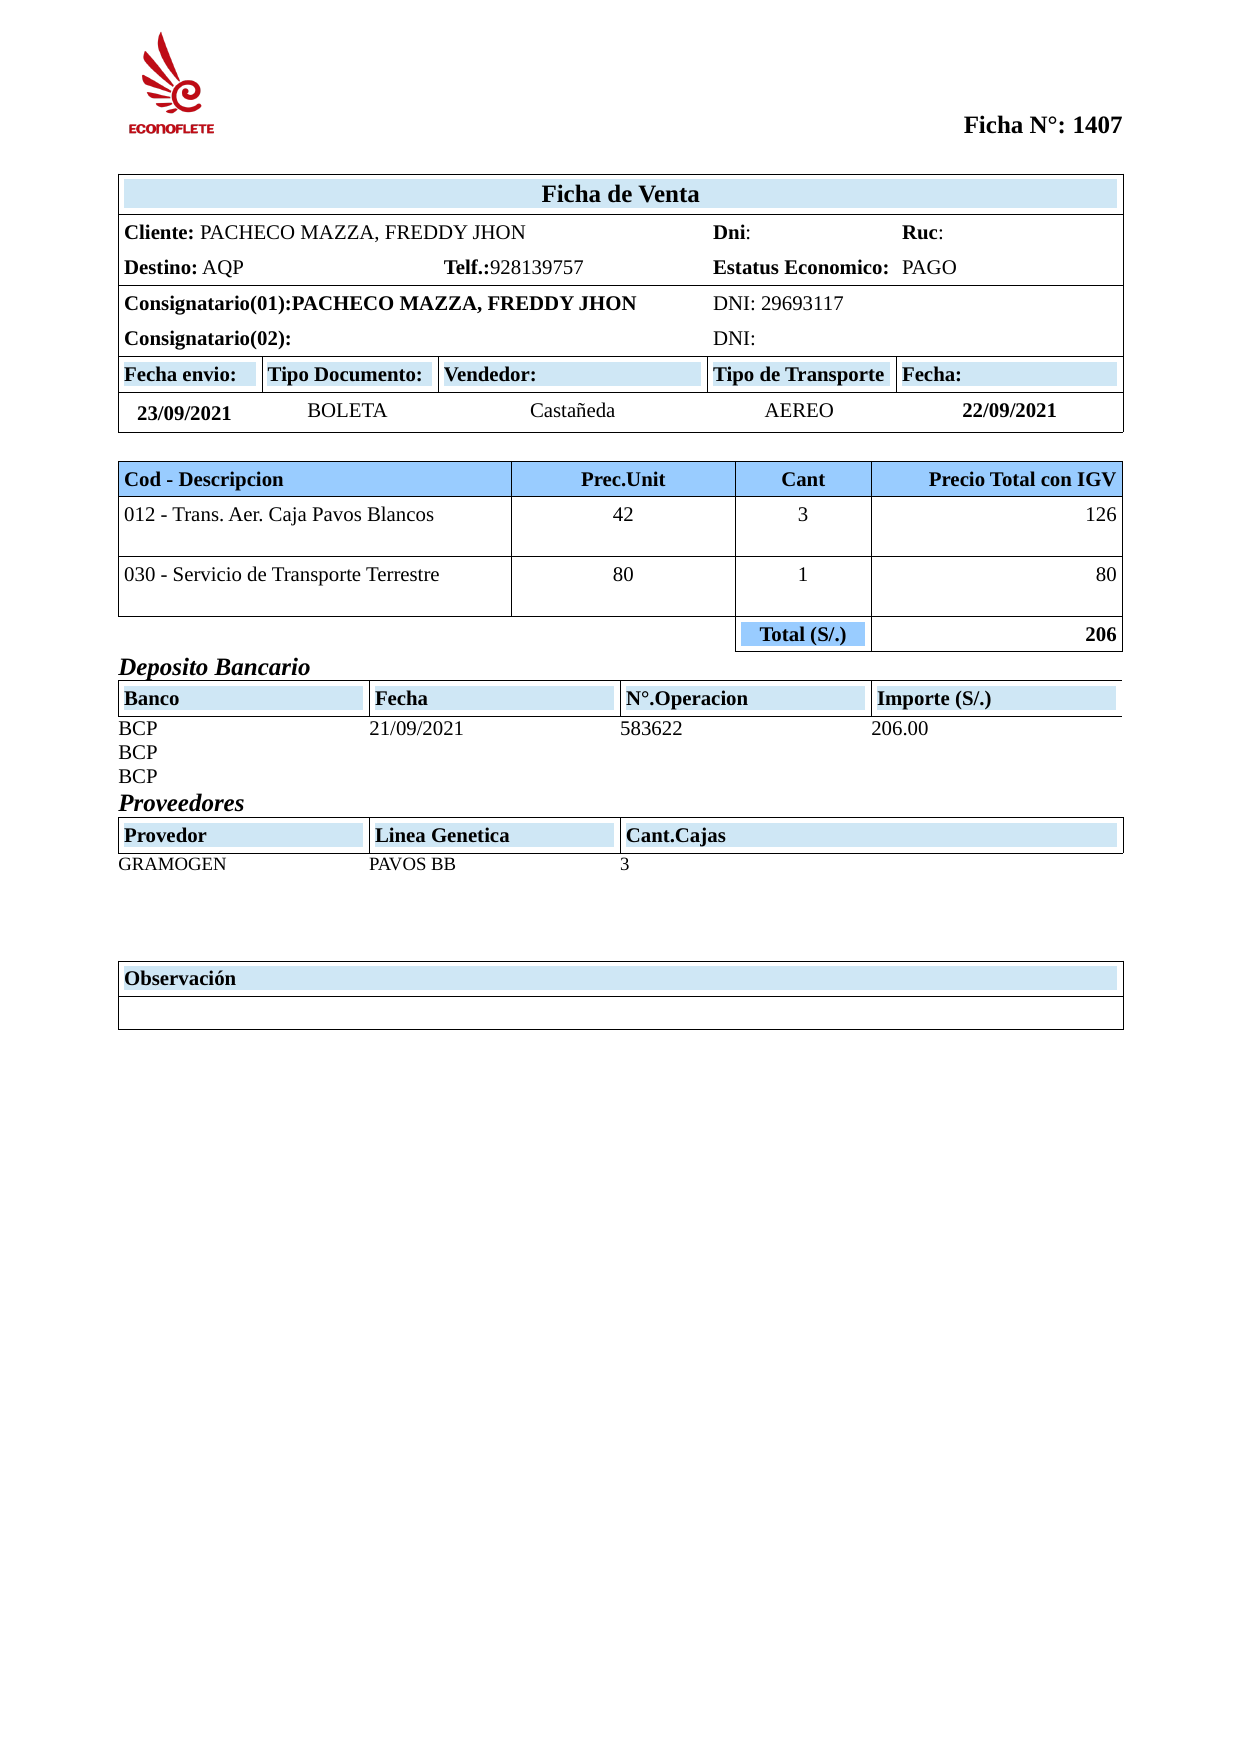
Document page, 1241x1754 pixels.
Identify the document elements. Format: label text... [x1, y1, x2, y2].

table_cell 012 - Trans. Aer. Caja Pavos Blancos [119, 497, 511, 556]
table_header Banco [119, 681, 369, 716]
table_header Ficha de Venta [119, 175, 1123, 214]
table_cell Telf.:928139757 [438, 249, 707, 285]
table_cell 1 [736, 557, 871, 616]
table_cell BCP [118, 717, 369, 740]
table_cell [511, 617, 735, 651]
picture [118, 31, 225, 134]
table_cell [369, 740, 620, 764]
table_cell 3 [620, 854, 1123, 874]
table_header Importe (S/.) [872, 681, 1122, 716]
text Proveedores [118, 788, 1122, 817]
table_cell [369, 764, 620, 788]
table_cell DNI: [707, 321, 1123, 356]
table_cell Tipo Documento: [263, 357, 438, 392]
table_cell BCP [118, 764, 369, 788]
table_header Observación [119, 962, 1123, 996]
table_cell 206 [872, 617, 1122, 651]
table_cell [620, 896, 1123, 917]
table_cell 80 [872, 557, 1122, 616]
table_cell 206.00 [871, 717, 1122, 740]
text Deposito Bancario [118, 652, 1122, 680]
table_header Cod - Descripcion [119, 462, 511, 496]
table_cell 42 [512, 497, 735, 556]
table_cell Consignatario(01):PACHECO MAZZA, FREDDY JHON [119, 286, 707, 321]
table_cell [620, 764, 871, 788]
table_cell [118, 896, 369, 917]
table_cell [620, 939, 1123, 961]
table_header Fecha [370, 681, 620, 716]
table_cell Destino: AQP [119, 249, 438, 285]
table_cell [871, 764, 1122, 788]
table_cell 126 [872, 497, 1122, 556]
table_cell Tipo de Transporte [708, 357, 896, 392]
table_cell Ruc: [896, 215, 1123, 249]
table_header Provedor [119, 818, 369, 853]
table_cell 3 [736, 497, 871, 556]
table_cell Castañeda [438, 393, 707, 432]
table_cell [118, 918, 369, 939]
table_header Cant.Cajas [621, 818, 1123, 853]
table_cell 23/09/2021 [119, 393, 262, 432]
table_cell DNI: 29693117 [707, 286, 1123, 321]
table_cell [118, 874, 369, 896]
table_cell [119, 997, 1123, 1029]
table_cell Total (S/.) [736, 617, 871, 651]
table_cell [118, 617, 511, 651]
table_cell 80 [512, 557, 735, 616]
table_cell [369, 918, 620, 939]
table_cell PAVOS BB [369, 854, 620, 874]
table_cell [369, 896, 620, 917]
table_cell 583622 [620, 717, 871, 740]
table_cell Consignatario(02): [119, 321, 707, 356]
table_cell [369, 939, 620, 961]
table_cell Vendedor: [439, 357, 707, 392]
table_cell [369, 874, 620, 896]
table_cell [620, 918, 1123, 939]
table_cell [620, 874, 1123, 896]
table_cell BOLETA [262, 393, 438, 432]
table_cell Cliente: PACHECO MAZZA, FREDDY JHON [119, 215, 707, 249]
table_cell 030 - Servicio de Transporte Terrestre [119, 557, 511, 616]
table_cell 22/09/2021 [896, 393, 1123, 432]
table_cell AEREO [707, 393, 896, 432]
table_cell Fecha envio: [119, 357, 262, 392]
table_header Precio Total con IGV [872, 462, 1122, 496]
table_cell BCP [118, 740, 369, 764]
table_cell Dni: [707, 215, 896, 249]
table_cell Estatus Economico: [707, 249, 896, 285]
table_cell Fecha: [897, 357, 1123, 392]
table_cell PAGO [896, 249, 1123, 285]
table_cell [118, 939, 369, 961]
table_cell [620, 740, 871, 764]
table_cell GRAMOGEN [118, 854, 369, 874]
table_cell 21/09/2021 [369, 717, 620, 740]
table_header Linea Genetica [370, 818, 620, 853]
table_header N°.Operacion [621, 681, 871, 716]
table_header Prec.Unit [512, 462, 735, 496]
table_cell [871, 740, 1122, 764]
table_header Cant [736, 462, 871, 496]
